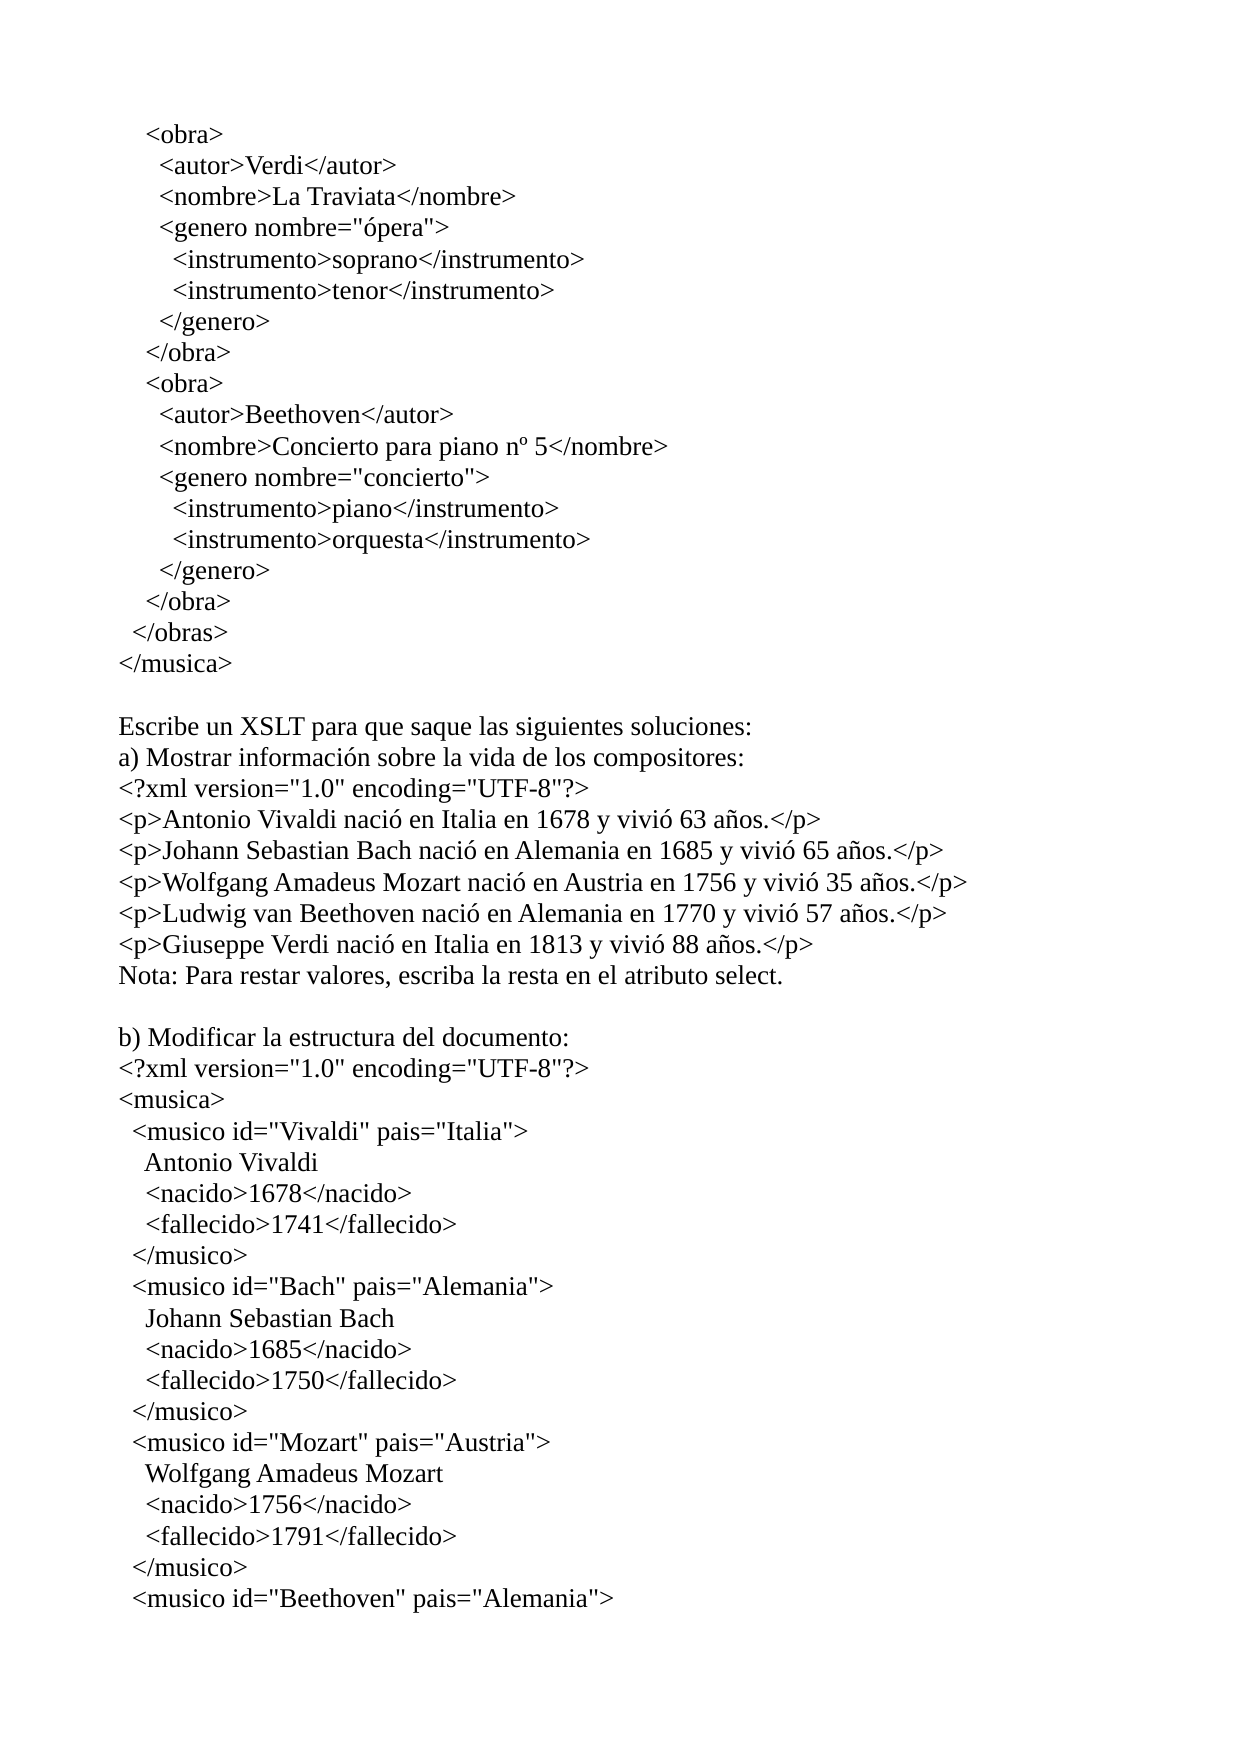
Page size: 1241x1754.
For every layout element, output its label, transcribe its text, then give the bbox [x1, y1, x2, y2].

text <musica> [118, 1084, 1122, 1115]
text <fallecido>1741</fallecido> [118, 1208, 1122, 1239]
text </obras> [118, 616, 1122, 648]
text <p>Antonio Vivaldi nació en Italia en 1678 y vivió 63 años.</p> [118, 803, 1122, 834]
text Antonio Vivaldi [118, 1146, 1122, 1177]
text </genero> [118, 554, 1122, 585]
text </musico> [118, 1239, 1122, 1271]
text <musico id="Bach" pais="Alemania"> [118, 1271, 1122, 1302]
text <fallecido>1791</fallecido> [118, 1520, 1122, 1551]
text <musico id="Mozart" pais="Austria"> [118, 1426, 1122, 1457]
text <fallecido>1750</fallecido> [118, 1364, 1122, 1395]
text <?xml version="1.0" encoding="UTF-8"?> [118, 772, 1122, 803]
text </obra> [118, 336, 1122, 367]
text Wolfgang Amadeus Mozart [118, 1457, 1122, 1488]
text <nombre>La Traviata</nombre> [118, 180, 1122, 212]
text <musico id="Vivaldi" pais="Italia"> [118, 1115, 1122, 1146]
text <instrumento>piano</instrumento> [118, 492, 1122, 523]
text <autor>Beethoven</autor> [118, 398, 1122, 429]
text <p>Wolfgang Amadeus Mozart nació en Austria en 1756 y vivió 35 años.</p> [118, 866, 1122, 897]
text <nombre>Concierto para piano nº 5</nombre> [118, 429, 1122, 461]
text <nacido>1678</nacido> [118, 1177, 1122, 1208]
text Johann Sebastian Bach [118, 1302, 1122, 1333]
text </musico> [118, 1551, 1122, 1582]
text </obra> [118, 585, 1122, 616]
text <p>Giuseppe Verdi nació en Italia en 1813 y vivió 88 años.</p> [118, 928, 1122, 959]
text <?xml version="1.0" encoding="UTF-8"?> [118, 1052, 1122, 1084]
text <instrumento>tenor</instrumento> [118, 274, 1122, 305]
text <autor>Verdi</autor> [118, 149, 1122, 180]
text <p>Ludwig van Beethoven nació en Alemania en 1770 y vivió 57 años.</p> [118, 897, 1122, 928]
text </musico> [118, 1395, 1122, 1426]
text a) Mostrar información sobre la vida de los compositores: [118, 741, 1122, 772]
text </musica> [118, 648, 1122, 679]
text <instrumento>soprano</instrumento> [118, 243, 1122, 274]
text <musico id="Beethoven" pais="Alemania"> [118, 1582, 1122, 1613]
text <obra> [118, 118, 1122, 149]
text b) Modificar la estructura del documento: [118, 1021, 1122, 1052]
text <instrumento>orquesta</instrumento> [118, 523, 1122, 554]
text <genero nombre="ópera"> [118, 212, 1122, 243]
text <p>Johann Sebastian Bach nació en Alemania en 1685 y vivió 65 años.</p> [118, 834, 1122, 866]
text Escribe un XSLT para que saque las siguientes soluciones: [118, 710, 1122, 741]
text <obra> [118, 367, 1122, 398]
text Nota: Para restar valores, escriba la resta en el atributo select. [118, 959, 1122, 990]
text <genero nombre="concierto"> [118, 461, 1122, 492]
text <nacido>1756</nacido> [118, 1488, 1122, 1520]
text <nacido>1685</nacido> [118, 1333, 1122, 1364]
text </genero> [118, 305, 1122, 336]
